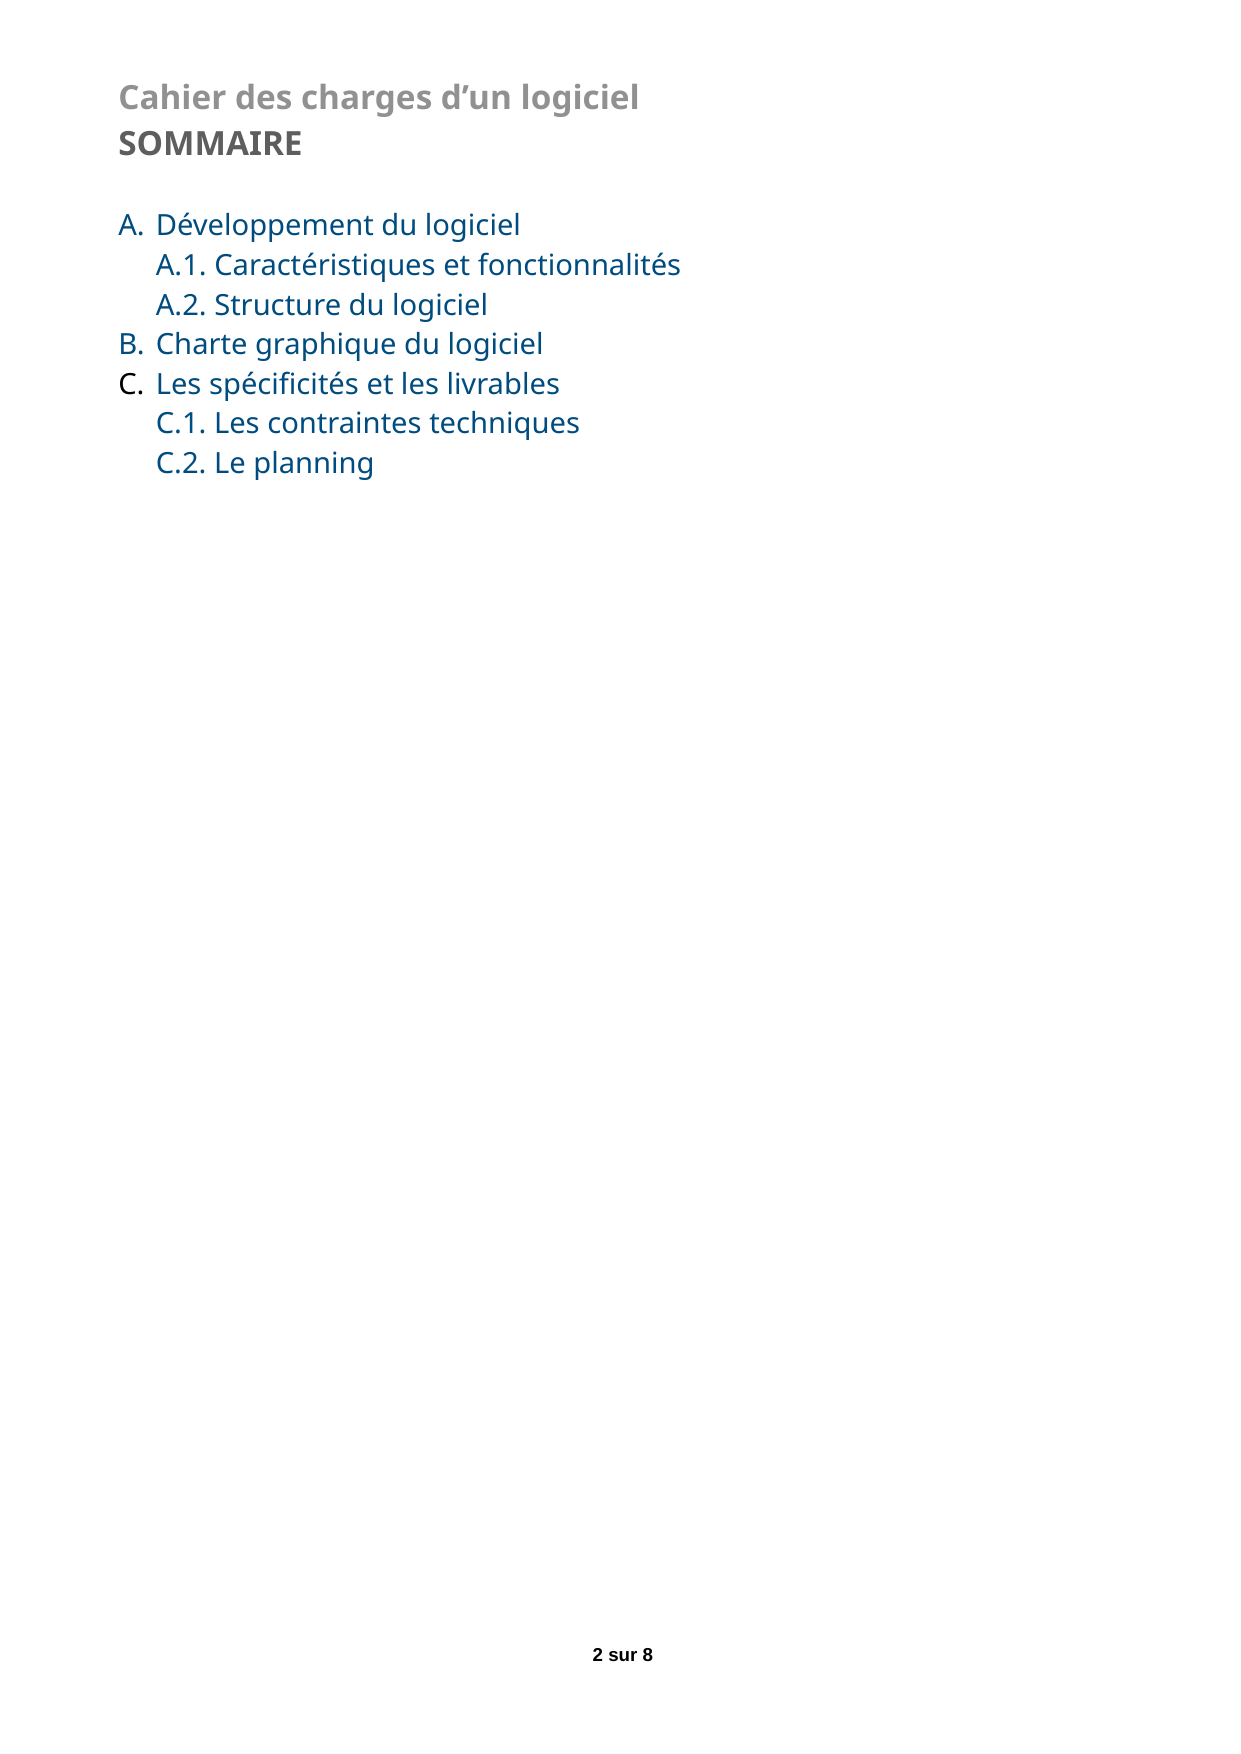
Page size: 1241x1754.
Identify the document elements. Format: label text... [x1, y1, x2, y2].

list Les spécificités et les livrables C.1. Les contraintes techniques C.2. Le planning [118, 363, 1122, 482]
subtitle SOMMAIRE [118, 119, 1122, 165]
list Charte graphique du logiciel [118, 323, 1122, 363]
list Développement du logiciel A.1. Caractéristiques et fonctionnalités A.2. Structure du logiciel [118, 204, 1122, 323]
